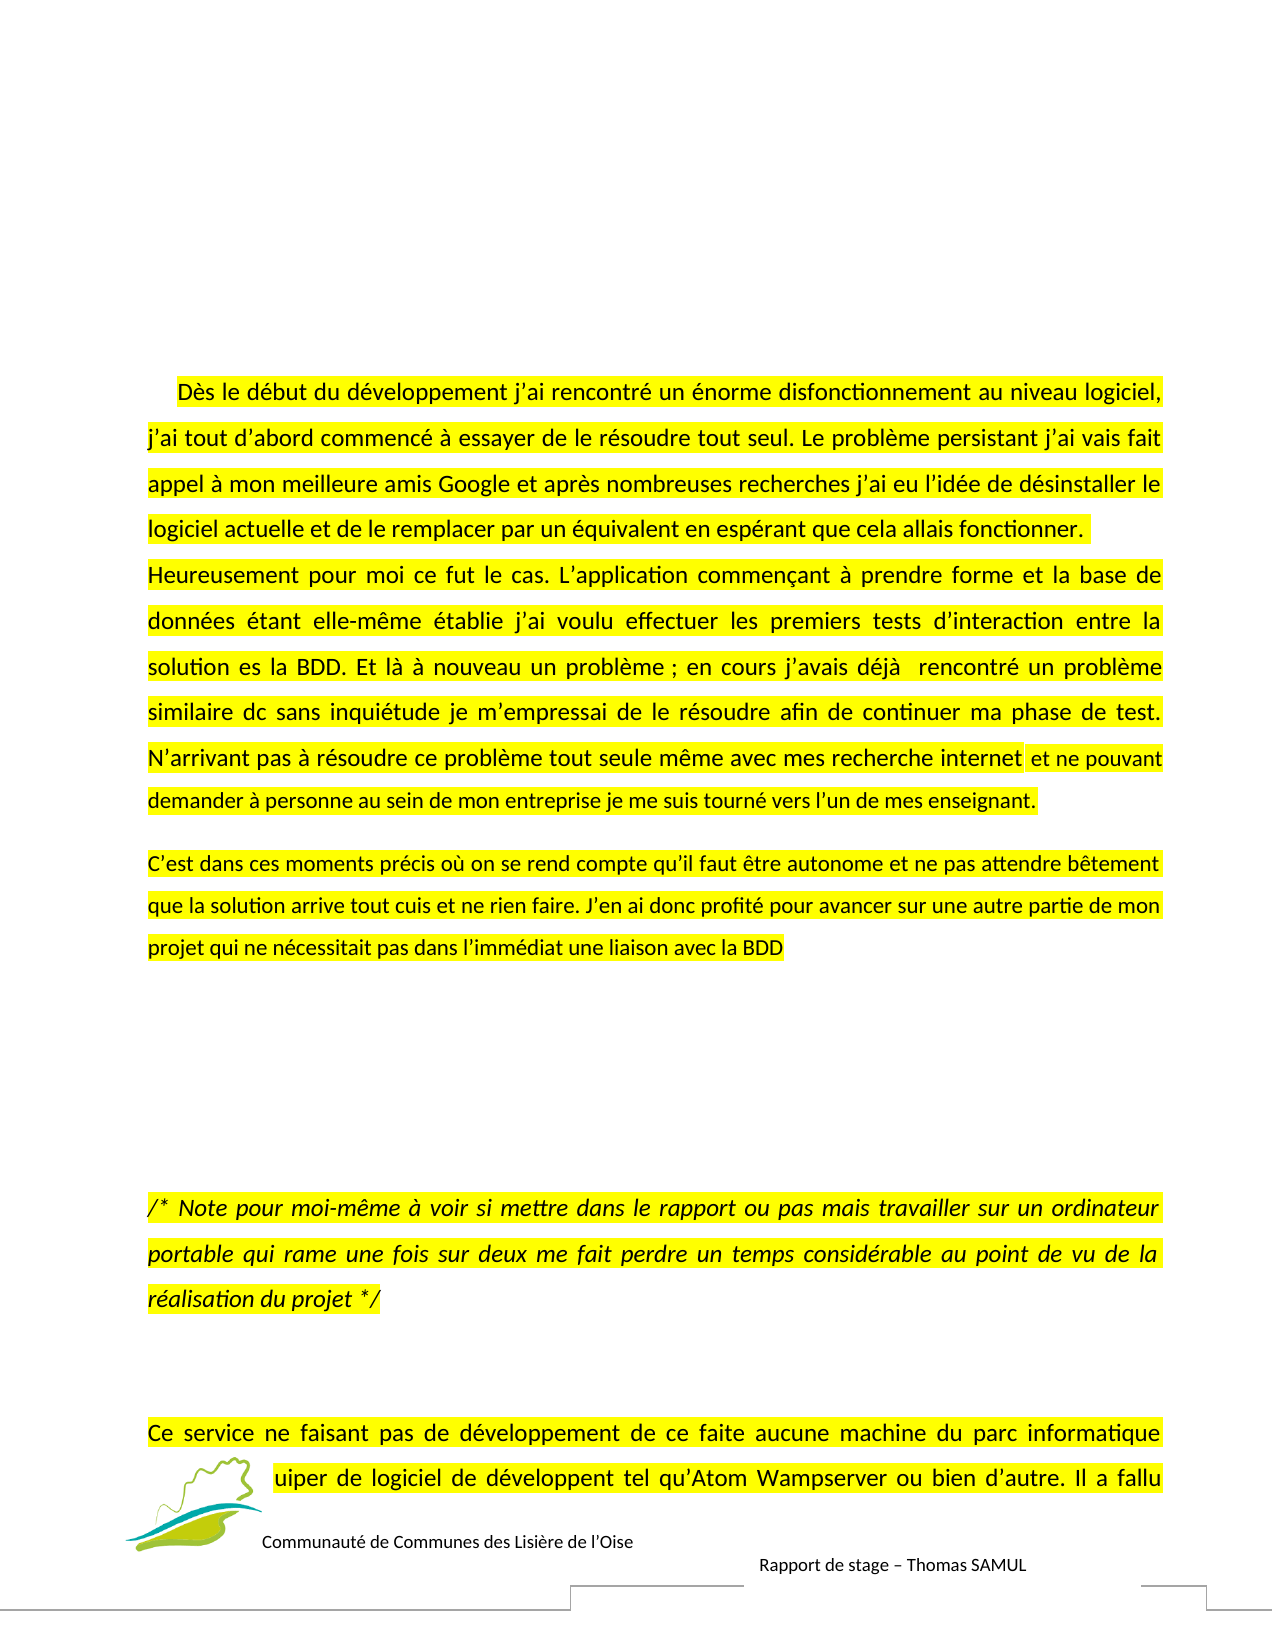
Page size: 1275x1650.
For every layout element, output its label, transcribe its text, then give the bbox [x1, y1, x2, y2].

text Heureusement pour moi ce fut le cas. L’application commençant à prendre forme et la base de données étant elle-même établie j’ai voulu effectuer les premiers tests d’interaction entre la solution es la BDD. Et là à nouveau un problème ; en cours j’avais déjà rencontré un problème similaire dc sans inquiétude je m’empressai de le résoudre afin de continuer ma phase de test. N’arrivant pas à résoudre ce problème tout seule même avec mes recherche internet et ne pouvant demander à personne au sein de mon entreprise je me suis tourné vers l’un de mes enseignant. [148, 559, 1163, 815]
text Ce service ne faisant pas de développement de ce faite aucune machine du parc informatique n’étaient équiper de logiciel de développent tel qu’Atom Wampserver ou bien d’autre. Il a fallu [148, 1417, 1163, 1493]
text /* Note pour moi-même à voir si mettre dans le rapport ou pas mais travailler sur un ordinateur portable qui rame une fois sur deux me fait perdre un temps considérable au point de vu de la réalisation du projet */ [148, 1192, 1163, 1314]
text C’est dans ces moments précis où on se rend compte qu’il faut être autonome et ne pas attendre bêtement que la solution arrive tout cuis et ne rien faire. J’en ai donc profité pour avancer sur une autre partie de mon projet qui ne nécessitait pas dans l’immédiat une liaison avec la BDD [148, 849, 1163, 961]
text Dès le début du développement j’ai rencontré un énorme disfonctionnement au niveau logiciel, j’ai tout d’abord commencé à essayer de le résoudre tout seul. Le problème persistant j’ai vais fait appel à mon meilleure amis Google et après nombreuses recherches j’ai eu l’idée de désinstaller le logiciel actuelle et de le remplacer par un équivalent en espérant que cela allais fonctionner. [148, 376, 1163, 544]
